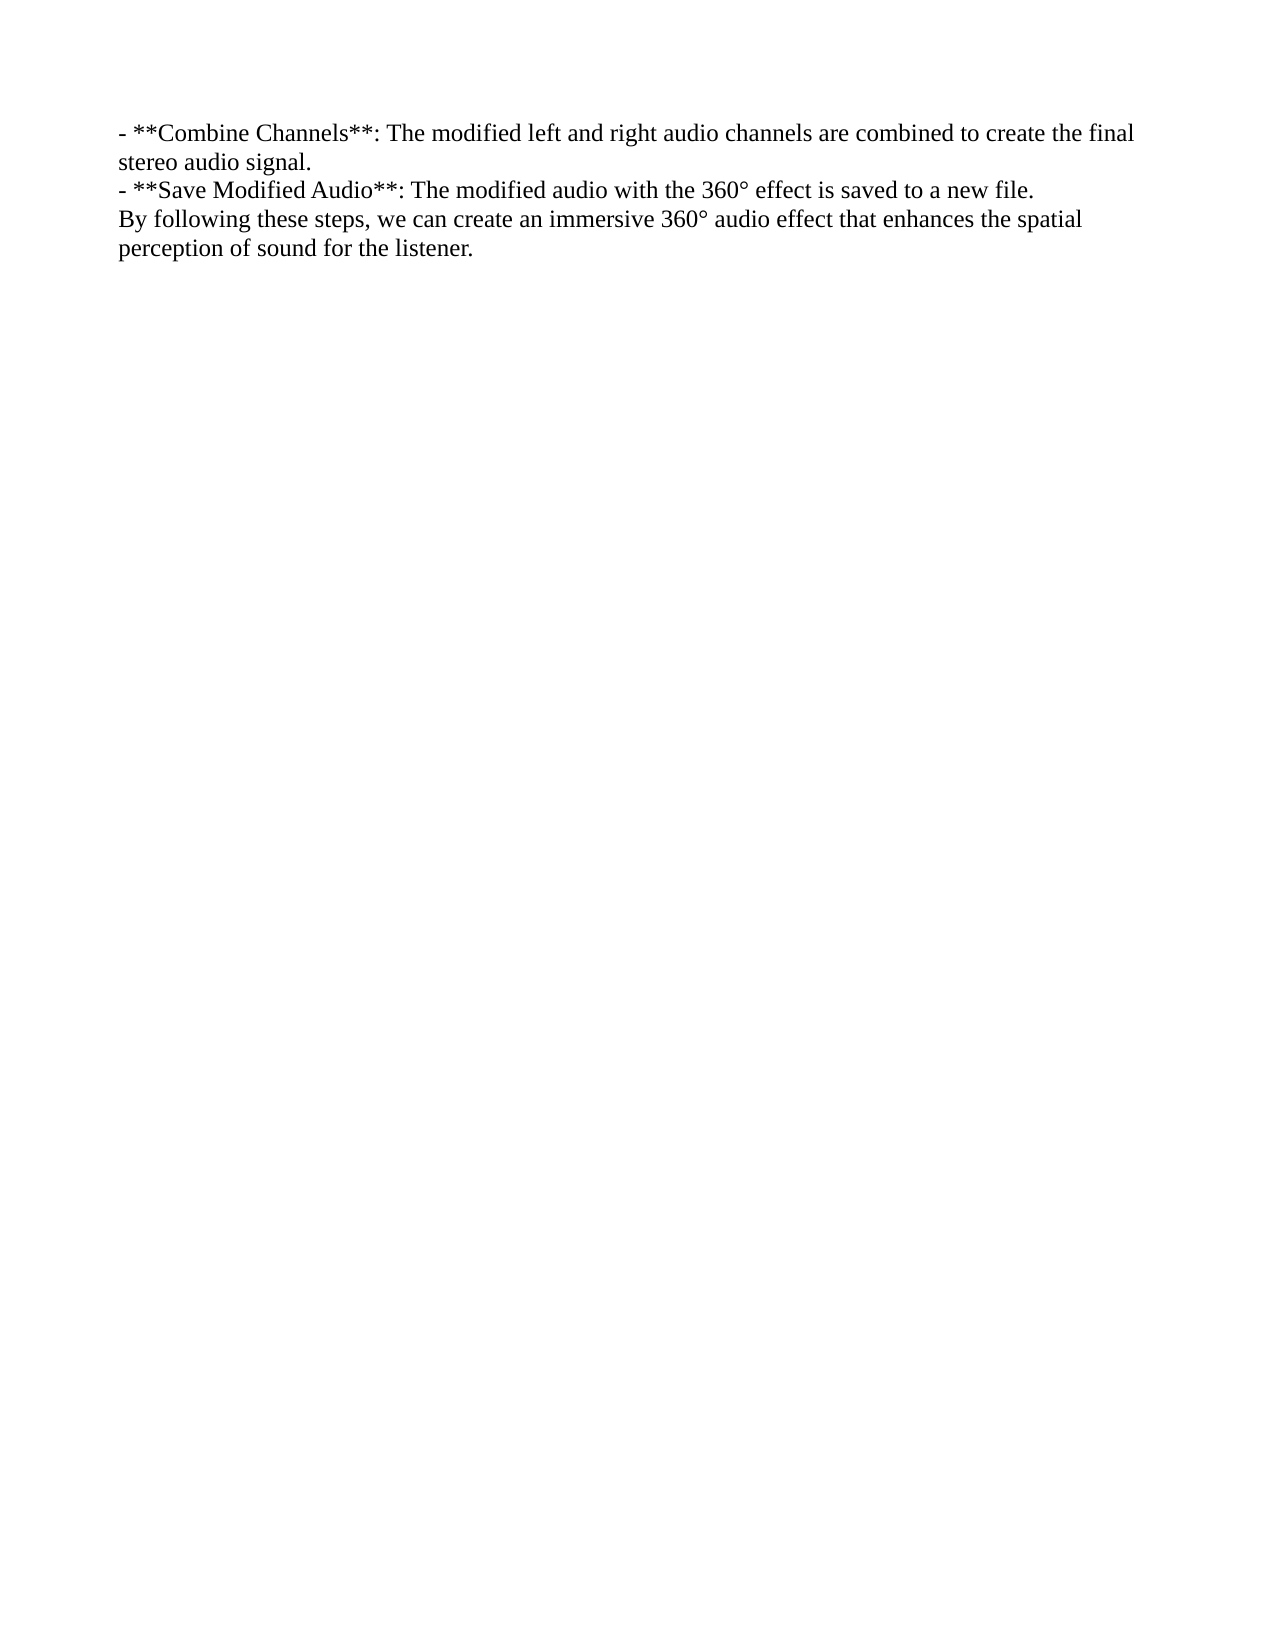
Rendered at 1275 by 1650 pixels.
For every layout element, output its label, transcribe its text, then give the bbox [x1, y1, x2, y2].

text - **Combine Channels**: The modified left and right audio channels are combined to create the final stereo audio signal. [118, 118, 1157, 176]
text By following these steps, we can create an immersive 360° audio effect that enhances the spatial perception of sound for the listener. [118, 204, 1157, 262]
text - **Save Modified Audio**: The modified audio with the 360° effect is saved to a new file. [118, 176, 1157, 204]
